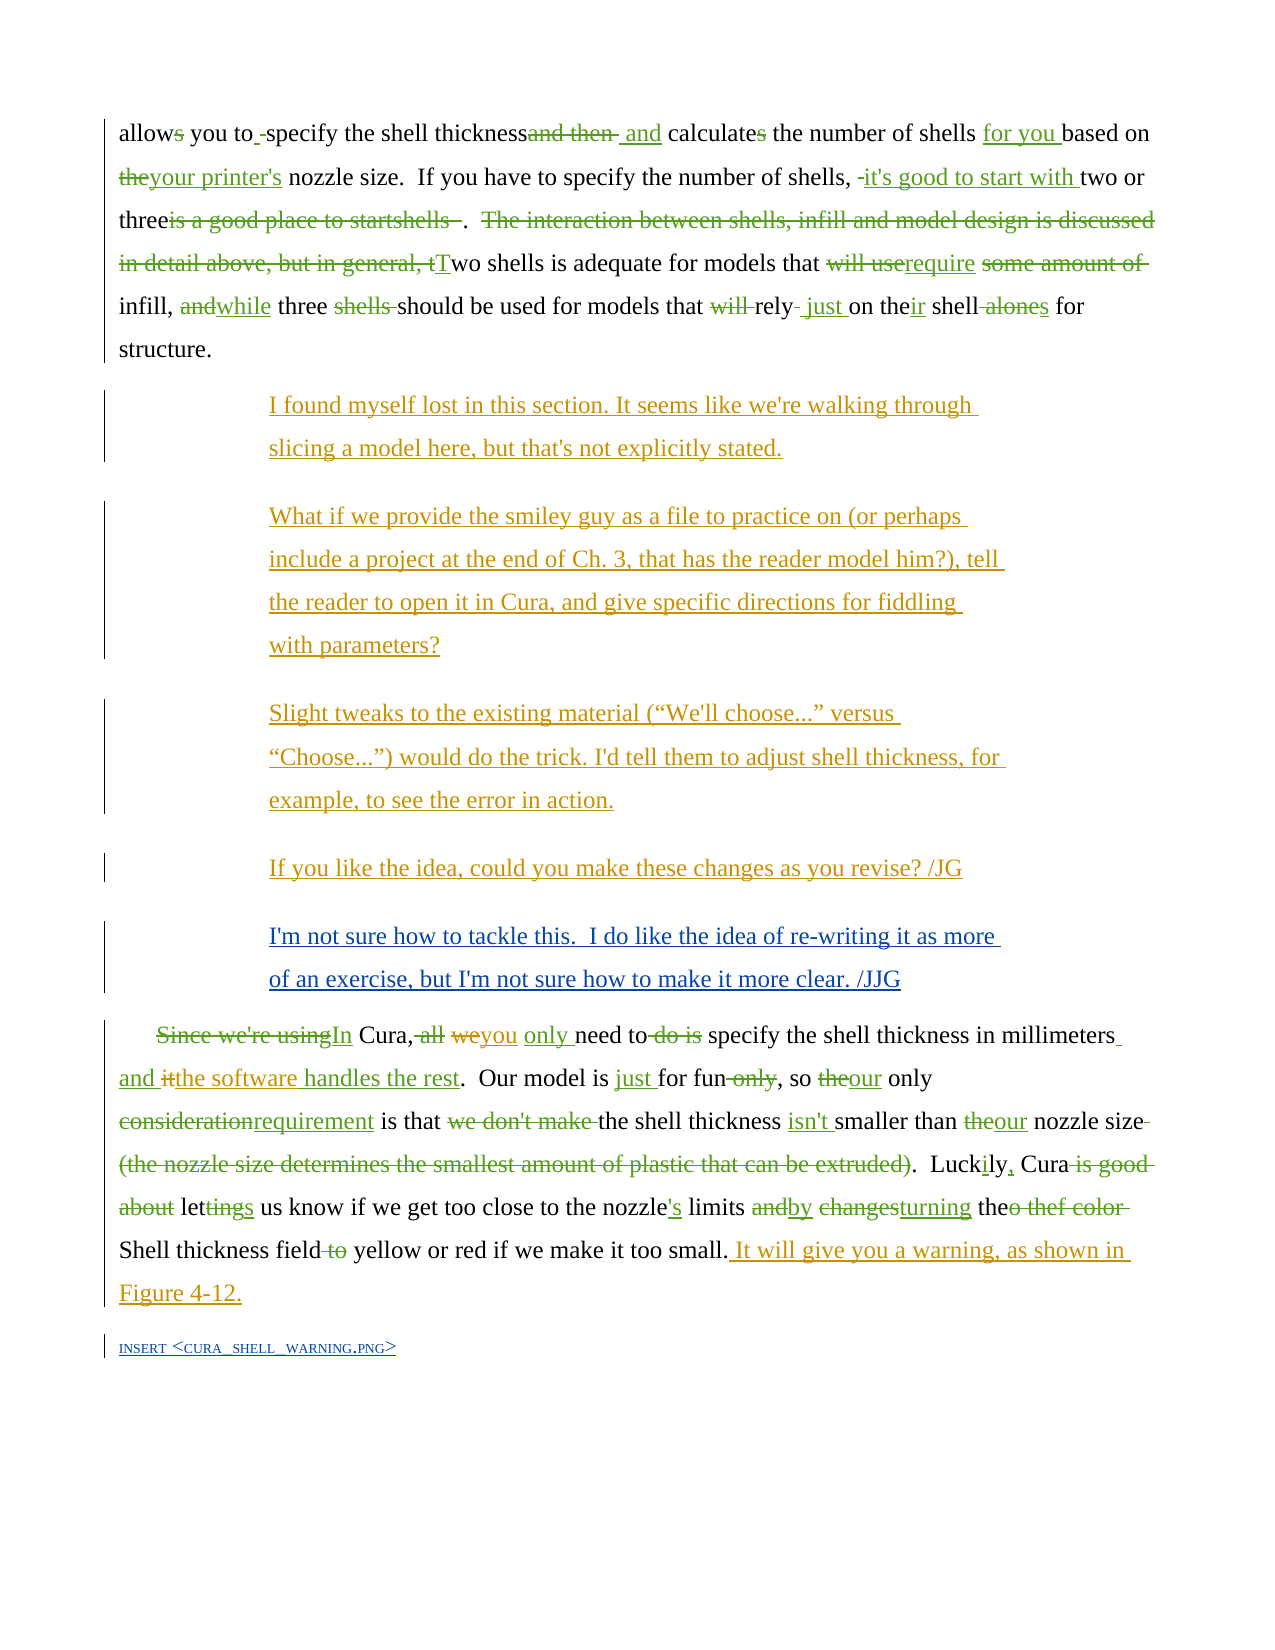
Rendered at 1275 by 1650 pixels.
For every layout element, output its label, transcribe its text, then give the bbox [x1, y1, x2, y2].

text Slight tweaks to the existing material (“We'll choose...” versus “Choose...”) would do the trick. I'd tell them to adjust shell thickness, for [268, 698, 1006, 767]
text I'm not sure how to tackle this. I do like the idea of re-writing it as more of an exercise, but I'm not sure how to make it more clear. /JJG [268, 921, 1006, 993]
text What if we provide the smiley guy as a file to practice on (or perhaps include a project at the end of Ch. 3, that has the reader model him?), tell the reader to open it in Cura, and give specific directions for fiddling with parameters? [268, 501, 1006, 659]
text I found myself lost in this section. It seems like we're walking through slicing a model here, but that's not explicitly stated. [268, 390, 1006, 462]
text example, to see the error in action. [268, 768, 1006, 813]
text insert <cura_shell_warning.png> [118, 1334, 1156, 1358]
text If you like the idea, could you make these changes as you revise? /JG [268, 853, 1006, 882]
text Slicing software varies a bit when it comes to specifying shell parameters. Some applications allow you to specify the number of shells, but not the size. Others allow you to specify the shell thickness and calculate the number of shells for you based on your printer's nozzle size. If you have to specify the number of shells, it's good to start with two or three. Two shells is adequate for models that require infill, while three should be used for models that rely just on their shells for structure. [118, 118, 1156, 363]
text In Cura, you only need to specify the shell thickness in millimeters and the software handles the rest. Our model is just for fun, so our only requirement is that the shell thickness isn't smaller than our nozzle size. Luckily, Cura lets us know if we get too close to the nozzle's limits by turning the Shell thickness field yellow or red if we make it too small. It will give you a warning, as shown in Figure 4-12. [118, 1020, 1156, 1307]
